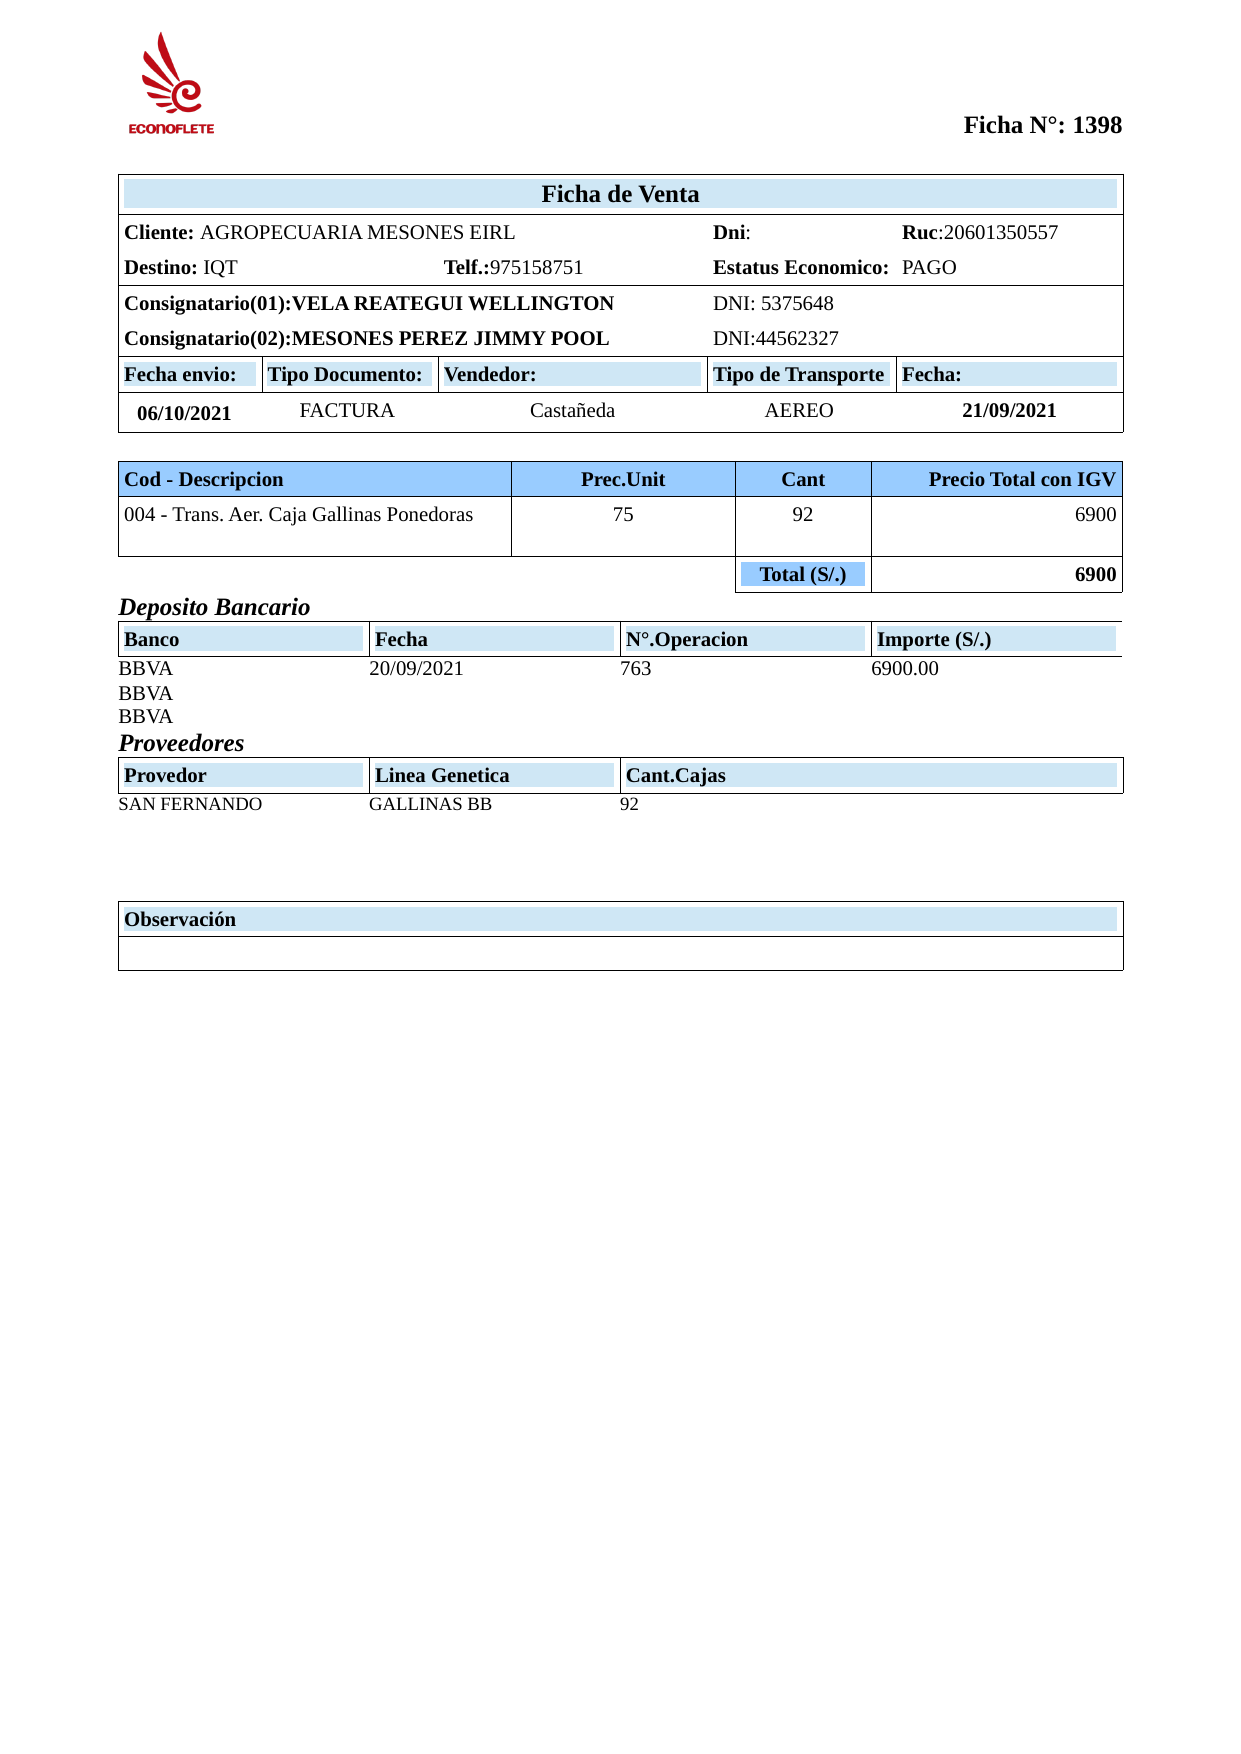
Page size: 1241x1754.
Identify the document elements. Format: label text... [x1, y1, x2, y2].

table_cell DNI:44562327 [707, 321, 1123, 356]
table_cell FACTURA [262, 393, 438, 432]
table_cell SAN FERNANDO [118, 794, 369, 814]
table_cell [620, 815, 1123, 836]
table_header Banco [119, 622, 369, 656]
table_cell 92 [736, 497, 871, 556]
table_cell PAGO [896, 249, 1123, 285]
table_header Importe (S/.) [872, 622, 1122, 656]
table_cell [118, 557, 511, 592]
table_cell [369, 858, 620, 879]
table_header Observación [119, 902, 1123, 936]
table_cell 763 [620, 657, 871, 680]
table_cell [620, 858, 1123, 879]
table_header Linea Genetica [370, 758, 620, 793]
table_cell [369, 815, 620, 836]
table_cell [620, 705, 871, 728]
table_cell [620, 836, 1123, 858]
table_cell [118, 858, 369, 879]
table_cell [118, 836, 369, 858]
text Proveedores [118, 728, 1122, 757]
table_cell GALLINAS BB [369, 794, 620, 814]
table_cell Telf.:975158751 [438, 249, 707, 285]
table_header Ficha de Venta [119, 175, 1123, 214]
table_cell 06/10/2021 [119, 393, 262, 432]
table_cell [369, 879, 620, 901]
table_cell DNI: 5375648 [707, 286, 1123, 321]
table_cell Tipo Documento: [263, 357, 438, 392]
table_cell Dni: [707, 215, 896, 249]
table_cell 92 [620, 794, 1123, 814]
table_cell AEREO [707, 393, 896, 432]
table_cell Fecha: [897, 357, 1123, 392]
table_cell Destino: IQT [119, 249, 438, 285]
table_cell 20/09/2021 [369, 657, 620, 680]
table_cell [369, 680, 620, 704]
table_cell [620, 879, 1123, 901]
table_cell BBVA [118, 705, 369, 728]
text Deposito Bancario [118, 592, 1122, 621]
table_header Fecha [370, 622, 620, 656]
table_cell 6900 [872, 557, 1122, 592]
table_cell Vendedor: [439, 357, 707, 392]
table_cell [369, 836, 620, 858]
table_cell [118, 879, 369, 901]
table_cell Consignatario(02):MESONES PEREZ JIMMY POOL [119, 321, 707, 356]
table_cell [511, 557, 735, 592]
table_cell [871, 680, 1122, 704]
table_cell Fecha envio: [119, 357, 262, 392]
table_header Cod - Descripcion [119, 462, 511, 496]
table_cell Estatus Economico: [707, 249, 896, 285]
table_cell Ruc:20601350557 [896, 215, 1123, 249]
table_cell [620, 680, 871, 704]
table_cell [119, 937, 1123, 969]
table_cell 004 - Trans. Aer. Caja Gallinas Ponedoras [119, 497, 511, 556]
table_header Cant.Cajas [621, 758, 1123, 793]
table_cell BBVA [118, 657, 369, 680]
table_cell Tipo de Transporte [708, 357, 896, 392]
table_cell Castañeda [438, 393, 707, 432]
table_cell Total (S/.) [736, 557, 871, 592]
table_header Prec.Unit [512, 462, 735, 496]
table_cell [118, 815, 369, 836]
table_header Precio Total con IGV [872, 462, 1122, 496]
table_cell Cliente: AGROPECUARIA MESONES EIRL [119, 215, 707, 249]
table_cell 6900 [872, 497, 1122, 556]
table_cell 6900.00 [871, 657, 1122, 680]
picture [118, 31, 225, 134]
table_header N°.Operacion [621, 622, 871, 656]
table_cell Consignatario(01):VELA REATEGUI WELLINGTON [119, 286, 707, 321]
table_cell 75 [512, 497, 735, 556]
table_cell [369, 705, 620, 728]
table_header Cant [736, 462, 871, 496]
table_cell [871, 705, 1122, 728]
table_cell BBVA [118, 680, 369, 704]
table_cell 21/09/2021 [896, 393, 1123, 432]
table_header Provedor [119, 758, 369, 793]
